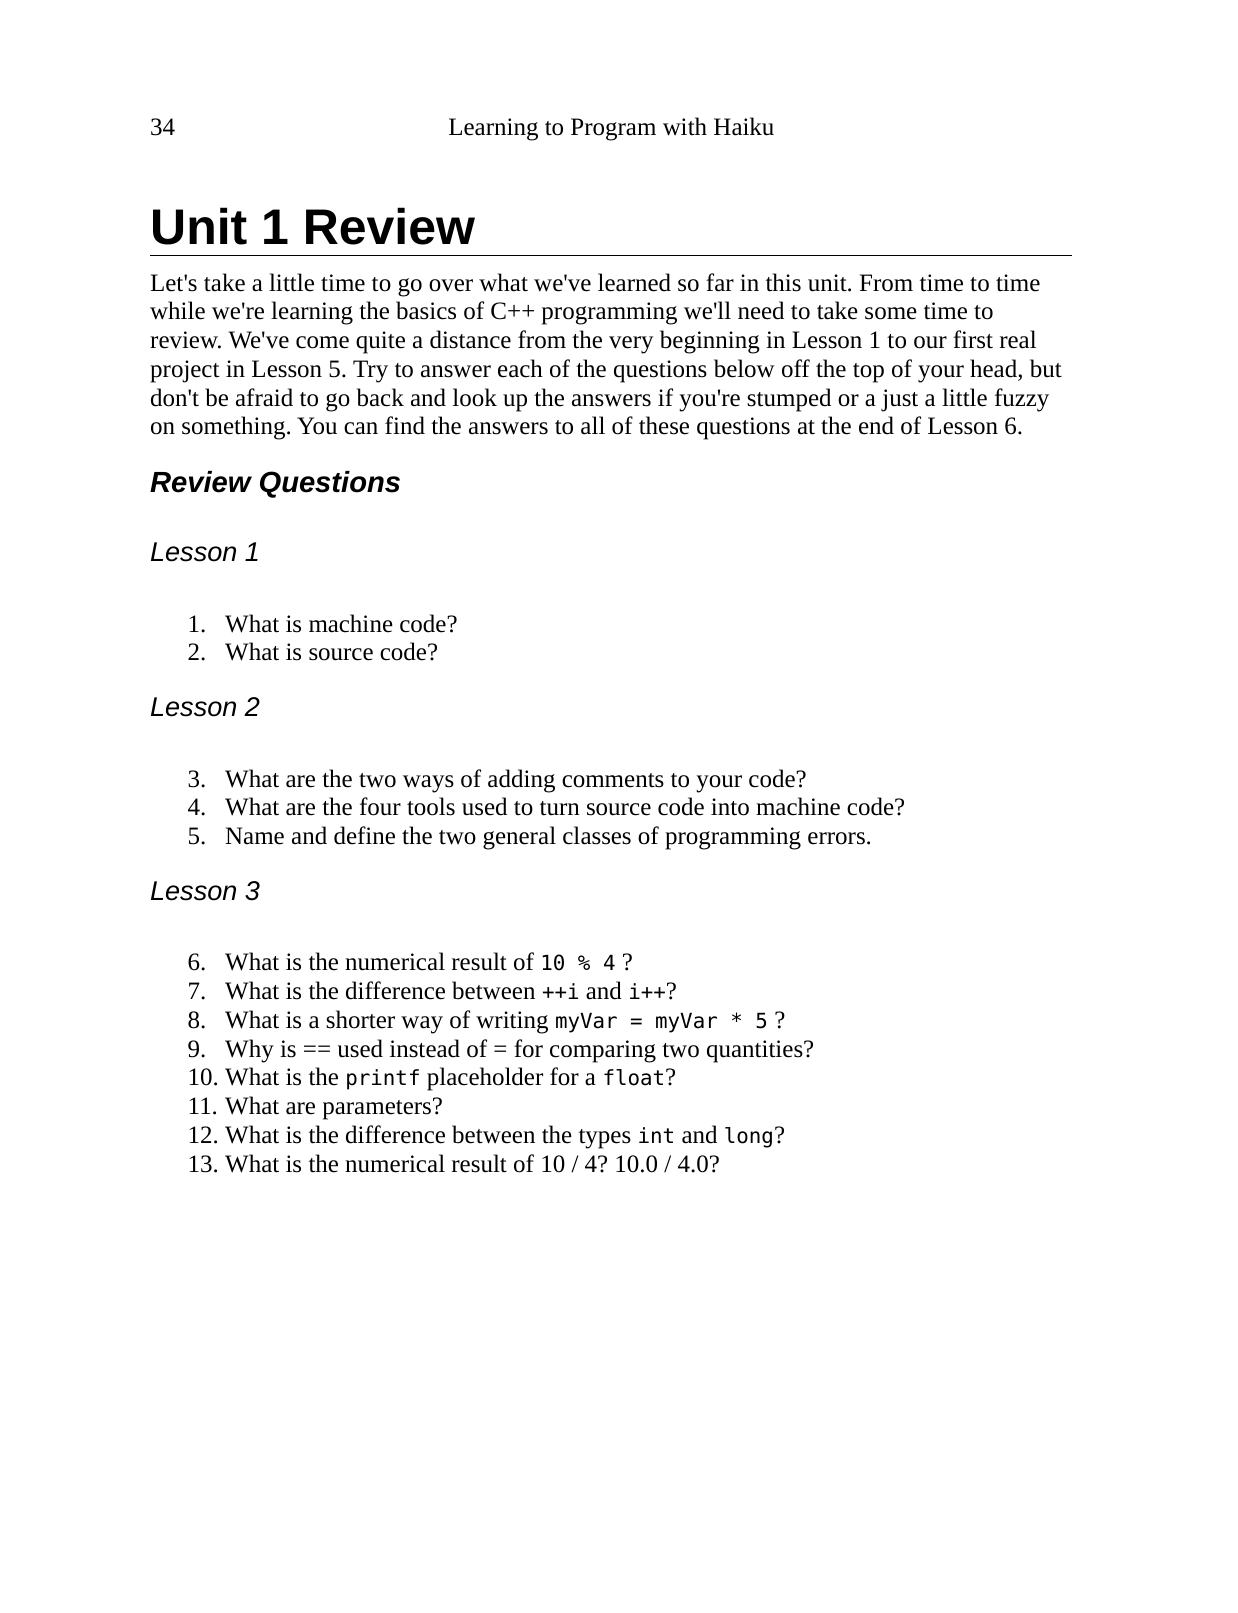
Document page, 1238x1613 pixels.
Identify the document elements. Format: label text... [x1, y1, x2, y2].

list What is the printf placeholder for a float? [187, 1062, 1072, 1091]
list What are the two ways of adding comments to your code? [187, 764, 1072, 792]
subtitle Lesson 3 [150, 875, 1072, 906]
list What is the numerical result of 10 % 4 ? [187, 947, 1072, 976]
list What are parameters? [187, 1091, 1072, 1120]
list What are the four tools used to turn source code into machine code? [187, 792, 1072, 821]
subtitle Unit 1 Review [150, 197, 1072, 255]
text Let's take a little time to go over what we've learned so far in this unit. From time to time while we're learning the basics of C++ programming we'll need to take some time to review. We've come quite a distance from the very beginning in Lesson 1 to our first real project in Lesson 5. Try to answer each of the questions below off the top of your head, but don't be afraid to go back and look up the answers if you're stumped or a just a little fuzzy on something. You can find the answers to all of these questions at the end of Lesson 6. [150, 268, 1072, 440]
list What is the difference between ++i and i++? [187, 976, 1072, 1005]
list Name and define the two general classes of programming errors. [187, 821, 1072, 850]
list Why is == used instead of = for comparing two quantities? [187, 1034, 1072, 1062]
list What is source code? [187, 637, 1072, 666]
subtitle Lesson 1 [150, 536, 1072, 567]
subtitle Review Questions [150, 465, 1072, 499]
list What is a shorter way of writing myVar = myVar * 5 ? [187, 1005, 1072, 1034]
subtitle Lesson 2 [150, 691, 1072, 722]
list What is the difference between the types int and long? [187, 1120, 1072, 1149]
list What is machine code? [187, 609, 1072, 637]
list What is the numerical result of 10 / 4? 10.0 / 4.0? [187, 1149, 1072, 1177]
